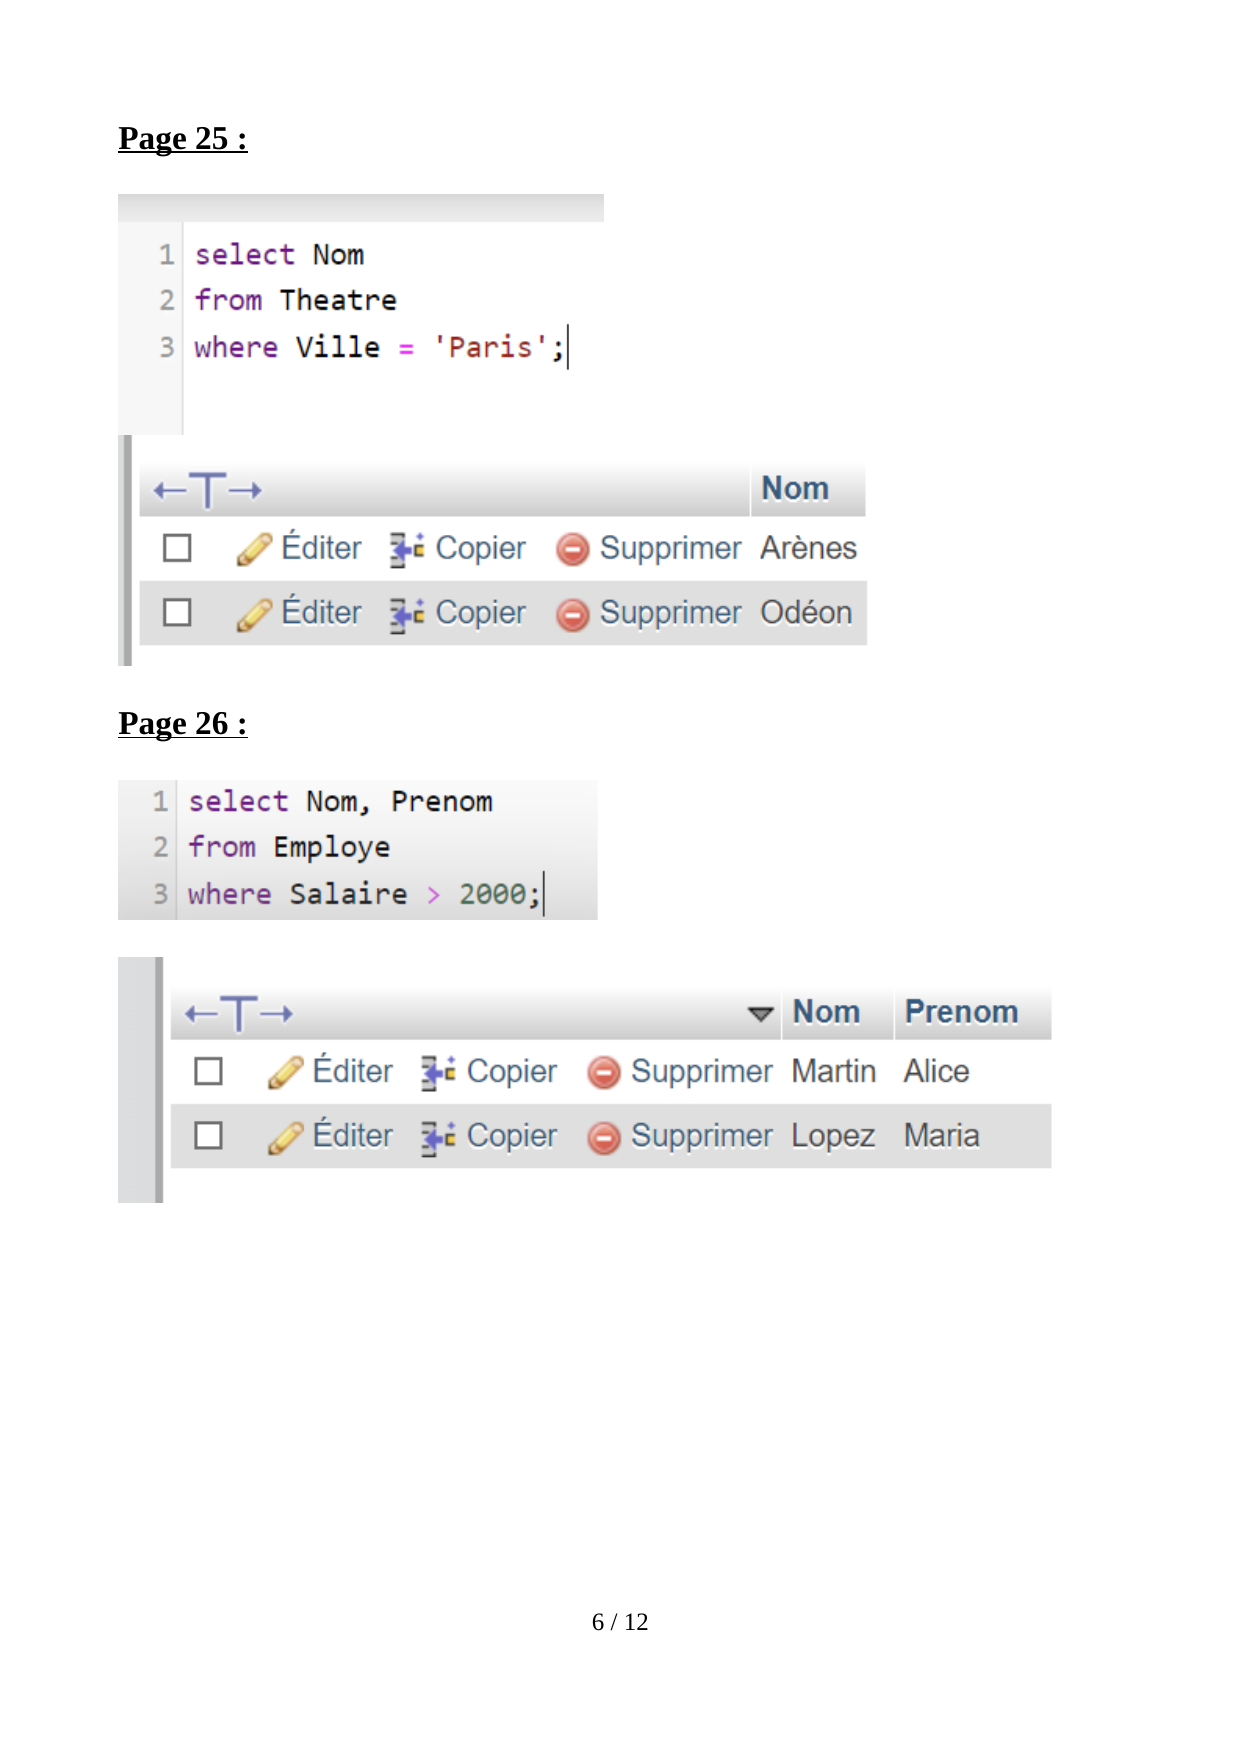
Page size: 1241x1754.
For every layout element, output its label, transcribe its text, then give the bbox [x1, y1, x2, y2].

picture [118, 780, 598, 920]
picture [118, 194, 883, 666]
text Page 25 : [118, 118, 1122, 156]
picture [118, 957, 1105, 1203]
text Page 26 : [118, 703, 1122, 742]
